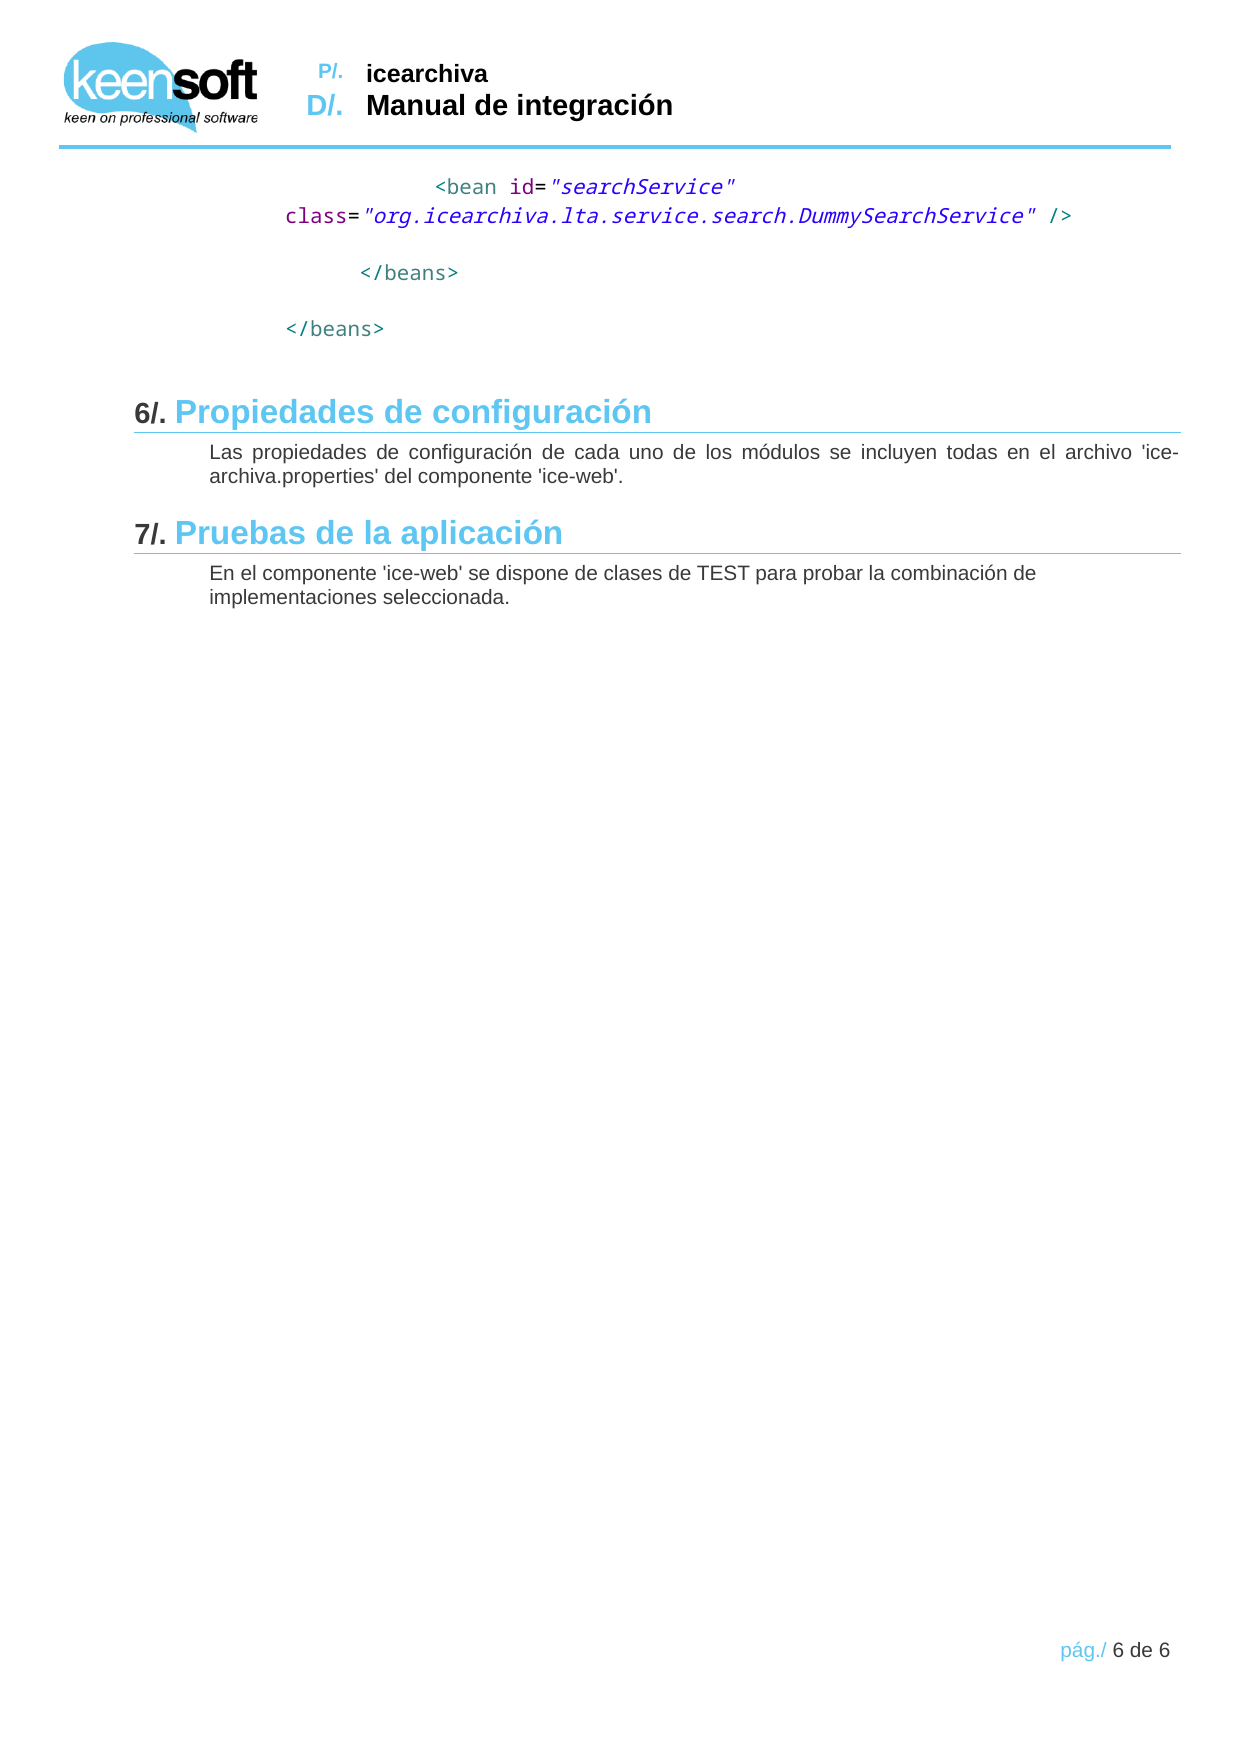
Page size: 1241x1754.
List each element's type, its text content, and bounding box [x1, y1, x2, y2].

text <bean id="searchService" class="org.icearchiva.lta.service.search.DummySearchService" /> [285, 172, 1181, 258]
text Las propiedades de configuración de cada uno de los módulos se incluyen todas en el archivo 'ice- archiva.properties' del componente 'ice-web'. [59, 440, 1181, 488]
text </beans> [285, 258, 1181, 286]
subtitle Pruebas de la aplicación [134, 513, 1181, 553]
picture [63, 42, 258, 133]
text </beans> [285, 314, 1181, 343]
subtitle Propiedades de configuración [134, 392, 1181, 432]
text En el componente 'ice-web' se dispone de clases de TEST para probar la combinación de implementaciones seleccionada. [59, 561, 1181, 608]
